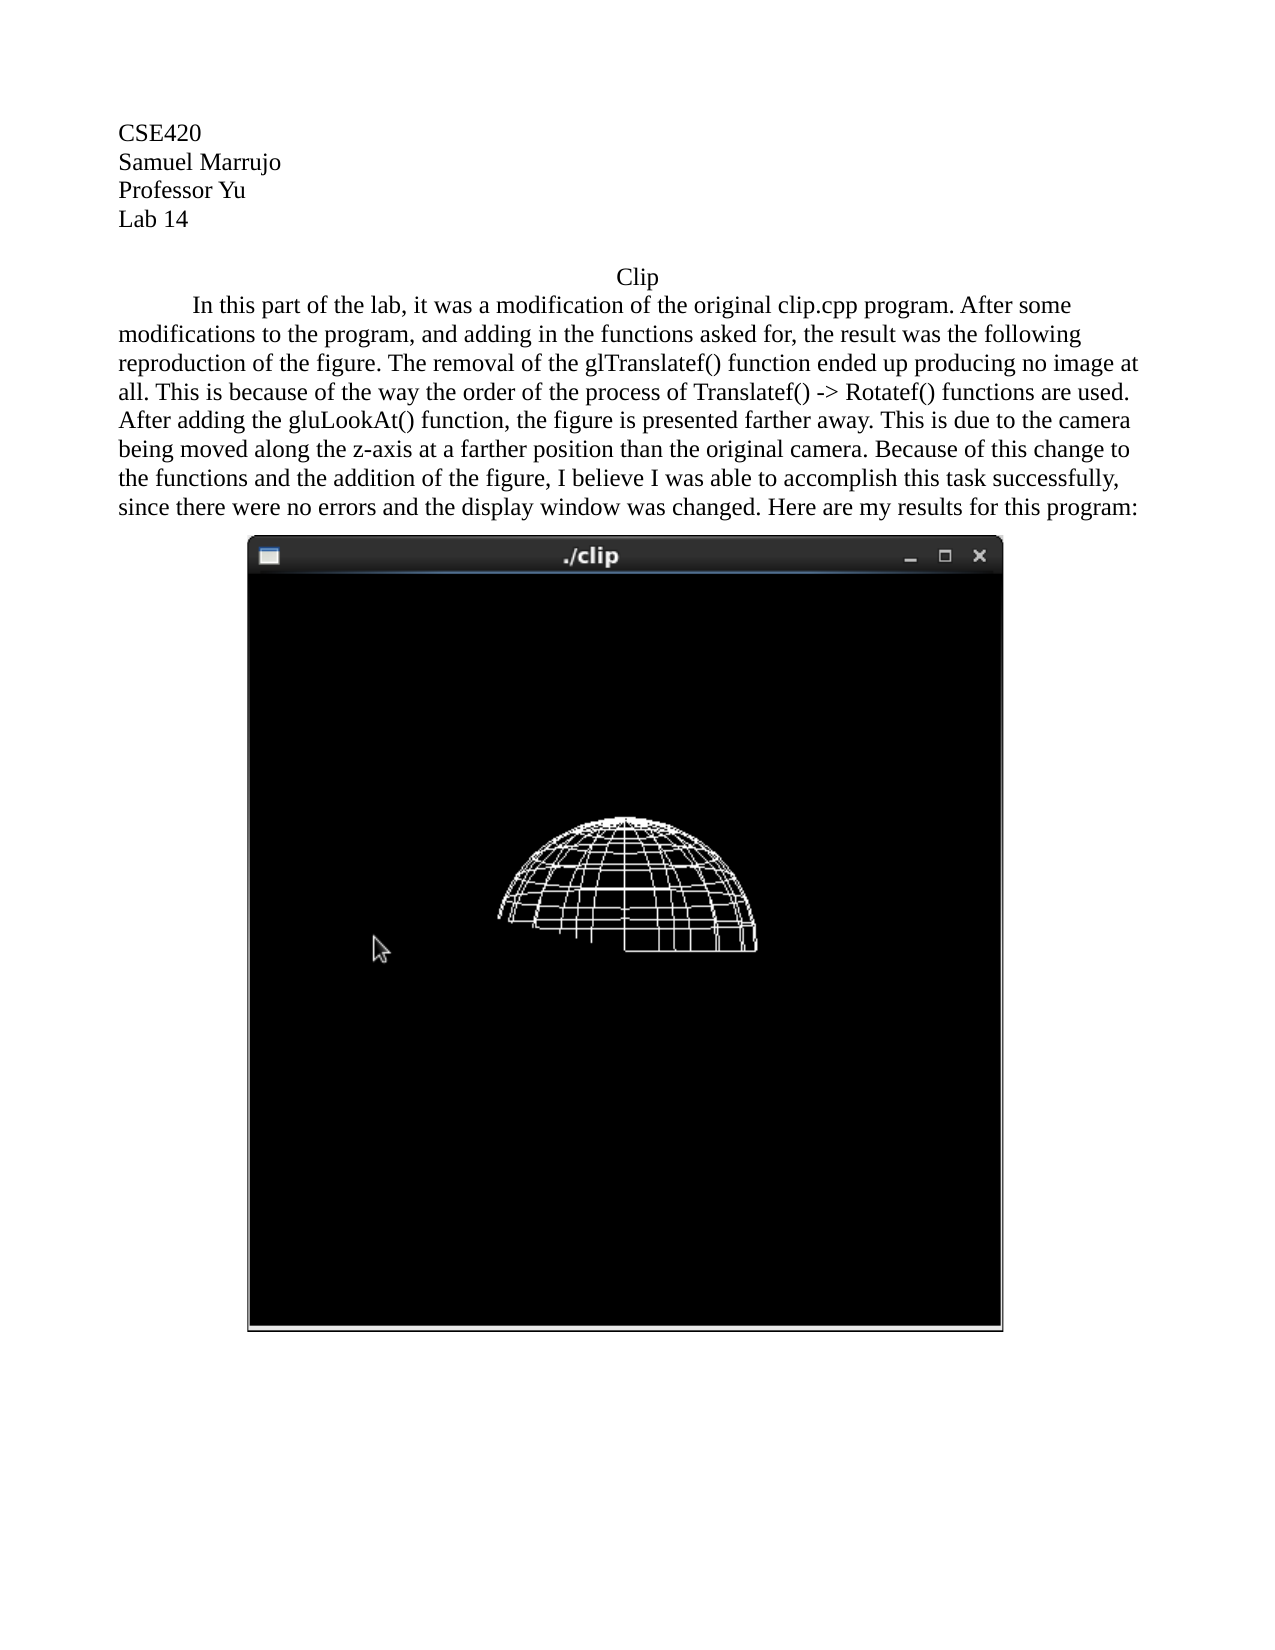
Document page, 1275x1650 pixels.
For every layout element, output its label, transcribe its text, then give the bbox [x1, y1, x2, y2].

text Professor Yu [118, 176, 1157, 204]
text Samuel Marrujo [118, 147, 1157, 176]
text CSE420 [118, 118, 1157, 147]
picture [247, 535, 1004, 1332]
text Clip [118, 262, 1157, 291]
text Lab 14 [118, 204, 1157, 233]
text In this part of the lab, it was a modification of the original clip.cpp program. After some modifications to the program, and adding in the functions asked for, the result was the following reproduction of the figure. The removal of the glTranslatef() function ended up producing no image at all. This is because of the way the order of the process of Translatef() -> Rotatef() functions are used. After adding the gluLookAt() function, the figure is presented farther away. This is due to the camera being moved along the z-axis at a farther position than the original camera. Because of this change to the functions and the addition of the figure, I believe I was able to accomplish this task successfully, since there were no errors and the display window was changed. Here are my results for this program: [118, 291, 1157, 521]
